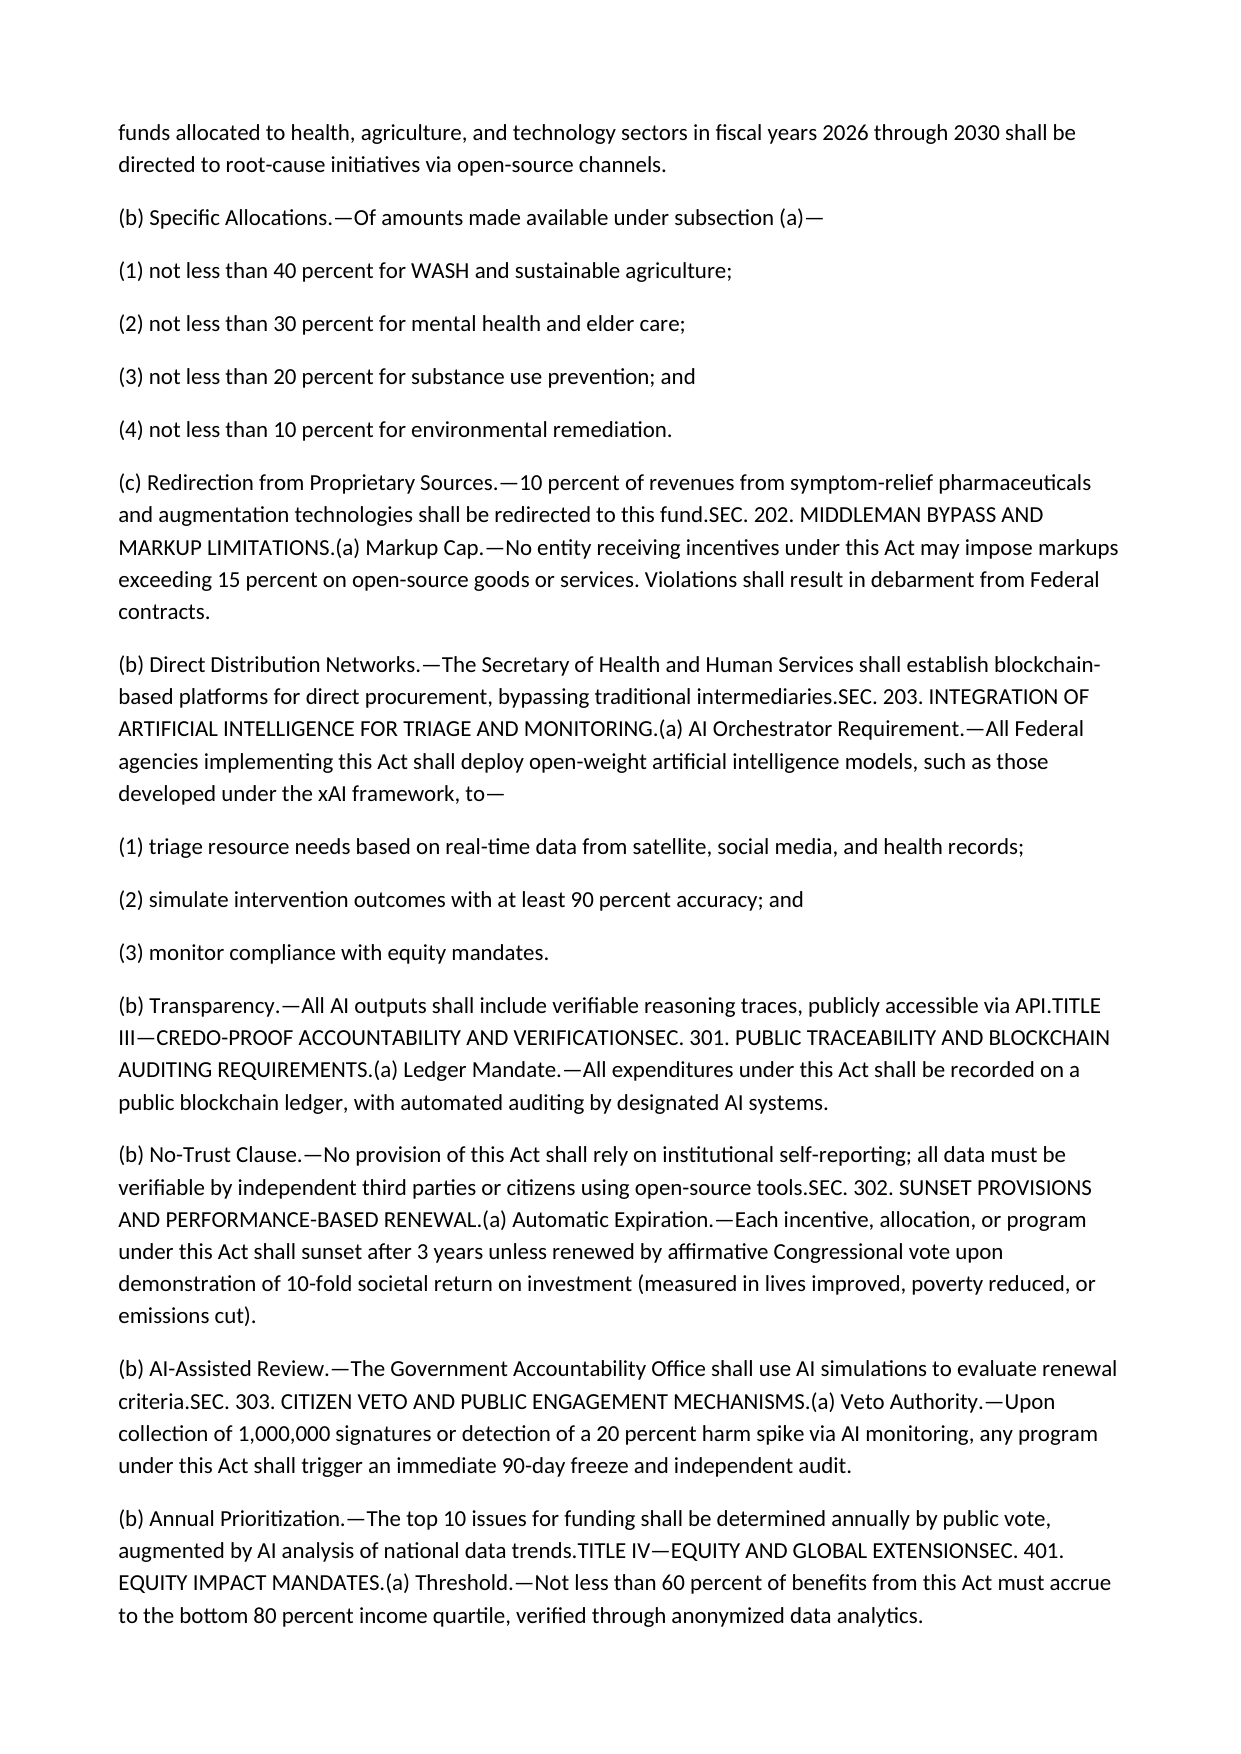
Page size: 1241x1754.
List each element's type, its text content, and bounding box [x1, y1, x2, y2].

text (b) Specific Allocations.—Of amounts made available under subsection (a)— [118, 203, 1122, 231]
text (3) monitor compliance with equity mandates. [118, 938, 1122, 966]
text (2) not less than 30 percent for mental health and elder care; [118, 309, 1122, 337]
text (c) Redirection from Proprietary Sources.—10 percent of revenues from symptom-relief pharmaceuticals and augmentation technologies shall be redirected to this fund.SEC. 202. MIDDLEMAN BYPASS AND MARKUP LIMITATIONS.(a) Markup Cap.—No entity receiving incentives under this Act may impose markups exceeding 15 percent on open-source goods or services. Violations shall result in debarment from Federal contracts. [118, 468, 1122, 625]
text (b) Annual Prioritization.—The top 10 issues for funding shall be determined annually by public vote, augmented by AI analysis of national data trends.TITLE IV—EQUITY AND GLOBAL EXTENSIONSEC. 401. EQUITY IMPACT MANDATES.(a) Threshold.—Not less than 60 percent of benefits from this Act must accrue to the bottom 80 percent income quartile, verified through anonymized data analytics. [118, 1504, 1122, 1629]
text (1) triage resource needs based on real-time data from satellite, social media, and health records; [118, 832, 1122, 860]
text (1) not less than 40 percent for WASH and sustainable agriculture; [118, 256, 1122, 284]
text (b) Transparency.—All AI outputs shall include verifiable reasoning traces, publicly accessible via API.TITLE III—CREDO-PROOF ACCOUNTABILITY AND VERIFICATIONSEC. 301. PUBLIC TRACEABILITY AND BLOCKCHAIN AUDITING REQUIREMENTS.(a) Ledger Mandate.—All expenditures under this Act shall be recorded on a public blockchain ledger, with automated auditing by designated AI systems. [118, 991, 1122, 1116]
text (4) not less than 10 percent for environmental remediation. [118, 415, 1122, 443]
text (3) not less than 20 percent for substance use prevention; and [118, 362, 1122, 390]
text (2) simulate intervention outcomes with at least 90 percent accuracy; and [118, 885, 1122, 913]
text funds allocated to health, agriculture, and technology sectors in fiscal years 2026 through 2030 shall be directed to root-cause initiatives via open-source channels. [118, 118, 1122, 178]
text (b) No-Trust Clause.—No provision of this Act shall rely on institutional self-reporting; all data must be verifiable by independent third parties or citizens using open-source tools.SEC. 302. SUNSET PROVISIONS AND PERFORMANCE-BASED RENEWAL.(a) Automatic Expiration.—Each incentive, allocation, or program under this Act shall sunset after 3 years unless renewed by affirmative Congressional vote upon demonstration of 10-fold societal return on investment (measured in lives improved, poverty reduced, or emissions cut). [118, 1141, 1122, 1329]
text (b) AI-Assisted Review.—The Government Accountability Office shall use AI simulations to evaluate renewal criteria.SEC. 303. CITIZEN VETO AND PUBLIC ENGAGEMENT MECHANISMS.(a) Veto Authority.—Upon collection of 1,000,000 signatures or detection of a 20 percent harm spike via AI monitoring, any program under this Act shall trigger an immediate 90-day freeze and independent audit. [118, 1354, 1122, 1479]
text (b) Direct Distribution Networks.—The Secretary of Health and Human Services shall establish blockchain-based platforms for direct procurement, bypassing traditional intermediaries.SEC. 203. INTEGRATION OF ARTIFICIAL INTELLIGENCE FOR TRIAGE AND MONITORING.(a) AI Orchestrator Requirement.—All Federal agencies implementing this Act shall deploy open-weight artificial intelligence models, such as those developed under the xAI framework, to— [118, 650, 1122, 807]
